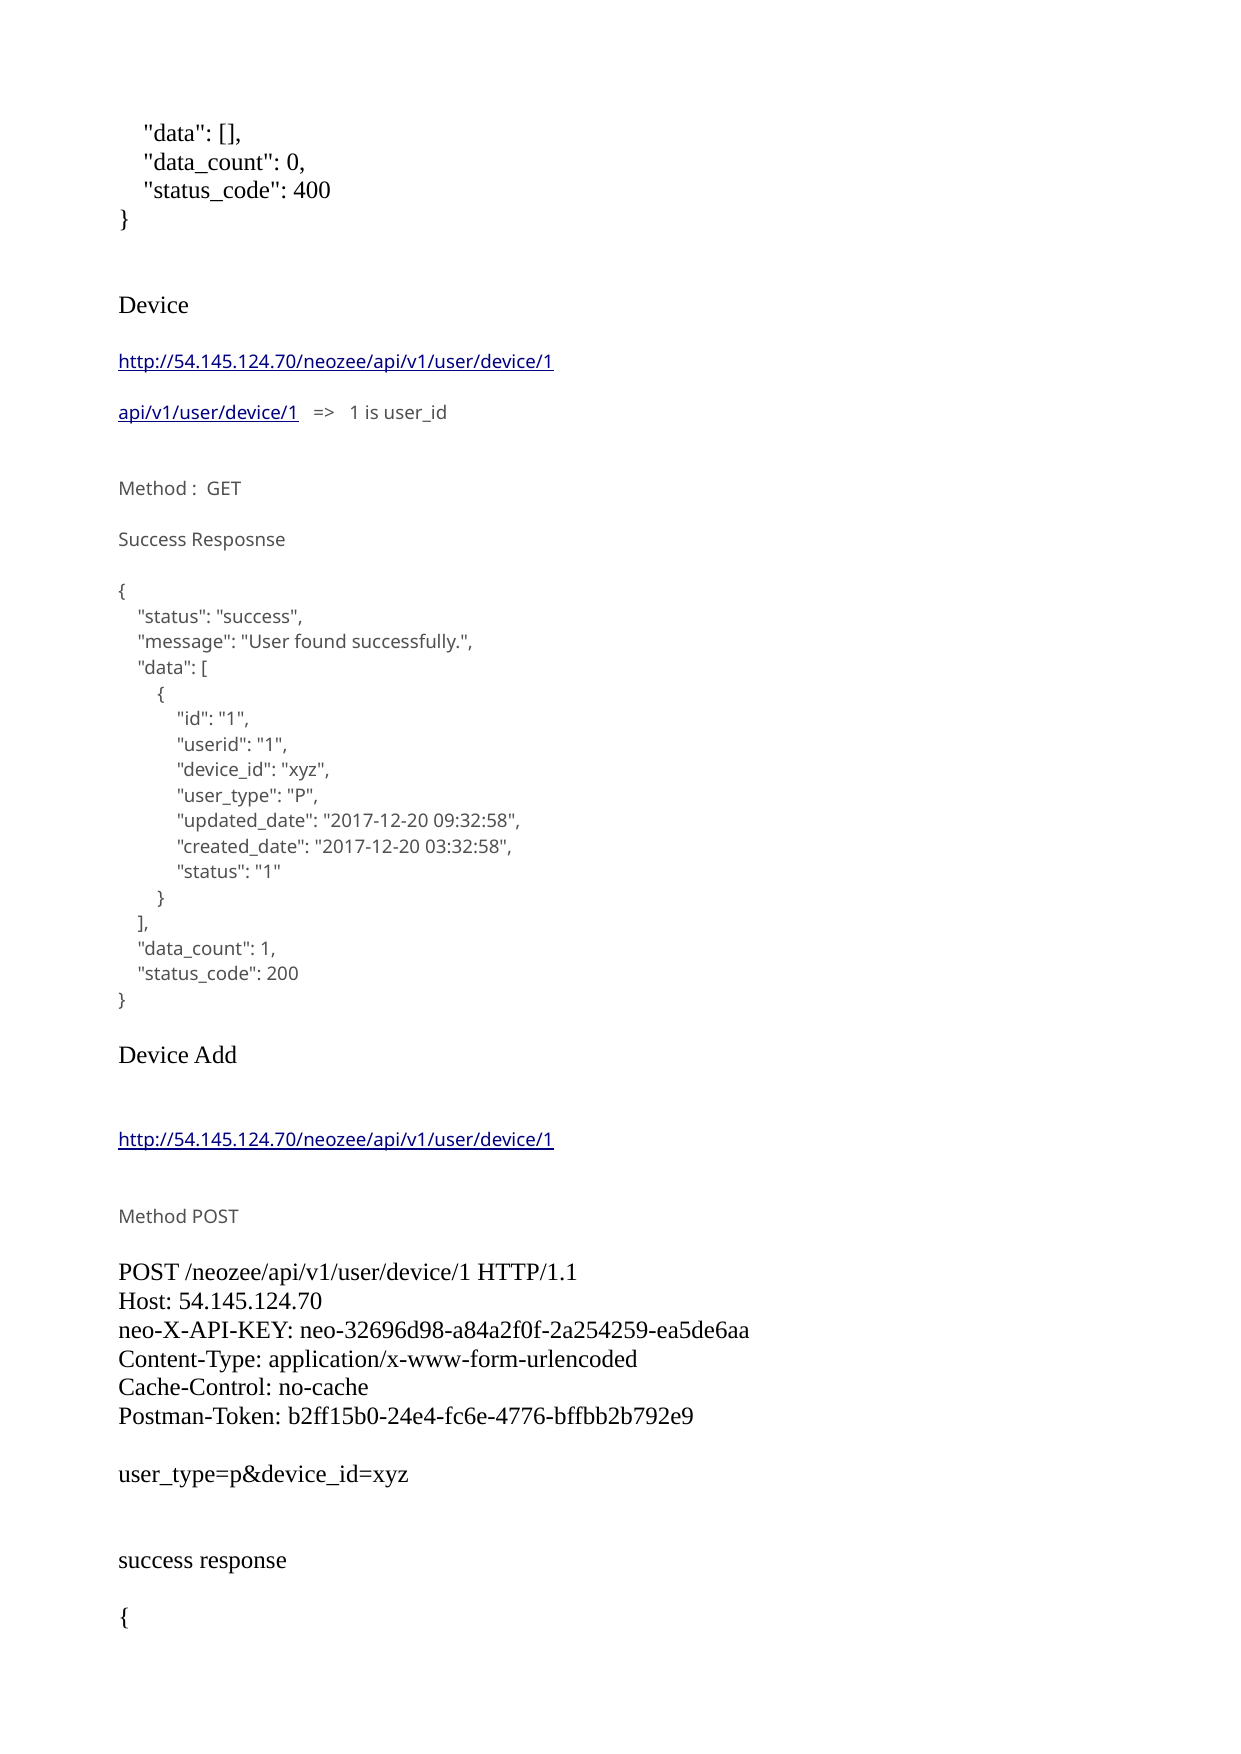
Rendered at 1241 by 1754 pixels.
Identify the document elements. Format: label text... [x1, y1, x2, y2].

text "status_code": 400 [118, 176, 1122, 204]
text "id": "1", [118, 705, 1122, 731]
text Success Resposnse [118, 527, 1122, 552]
text Method POST [118, 1203, 1122, 1229]
text "data": [ [118, 654, 1122, 680]
text http://54.145.124.70/neozee/api/v1/user/device/1 [118, 1127, 1122, 1152]
text "status": "1" [118, 858, 1122, 884]
text ], [118, 909, 1122, 935]
text { [118, 680, 1122, 705]
text success response [118, 1545, 1122, 1574]
text } [118, 204, 1122, 233]
text Host: 54.145.124.70 [118, 1286, 1122, 1315]
text "status": "success", [118, 603, 1122, 629]
text } [118, 884, 1122, 909]
text { [118, 578, 1122, 603]
text "data_count": 0, [118, 147, 1122, 176]
text "data_count": 1, [118, 935, 1122, 961]
text "created_date": "2017-12-20 03:32:58", [118, 833, 1122, 858]
text POST /neozee/api/v1/user/device/1 HTTP/1.1 [118, 1257, 1122, 1286]
text Postman-Token: b2ff15b0-24e4-fc6e-4776-bffbb2b792e9 [118, 1401, 1122, 1430]
text "user_type": "P", [118, 782, 1122, 807]
text Cache-Control: no-cache [118, 1372, 1122, 1401]
text "userid": "1", [118, 731, 1122, 756]
text { [118, 1602, 1122, 1631]
text "device_id": "xyz", [118, 756, 1122, 782]
text http://54.145.124.70/neozee/api/v1/user/device/1 [118, 348, 1122, 374]
text "updated_date": "2017-12-20 09:32:58", [118, 807, 1122, 833]
text "message": "User found successfully.", [118, 629, 1122, 654]
text api/v1/user/device/1 => 1 is user_id [118, 399, 1122, 425]
text Device Add [118, 1040, 1122, 1069]
text user_type=p&device_id=xyz [118, 1459, 1122, 1487]
text "status_code": 200 [118, 961, 1122, 986]
text Content-Type: application/x-www-form-urlencoded [118, 1344, 1122, 1372]
text "data": [], [118, 118, 1122, 147]
text Device [118, 291, 1122, 319]
text } [118, 986, 1122, 1012]
text neo-X-API-KEY: neo-32696d98-a84a2f0f-2a254259-ea5de6aa [118, 1315, 1122, 1344]
text Method : GET [118, 476, 1122, 501]
